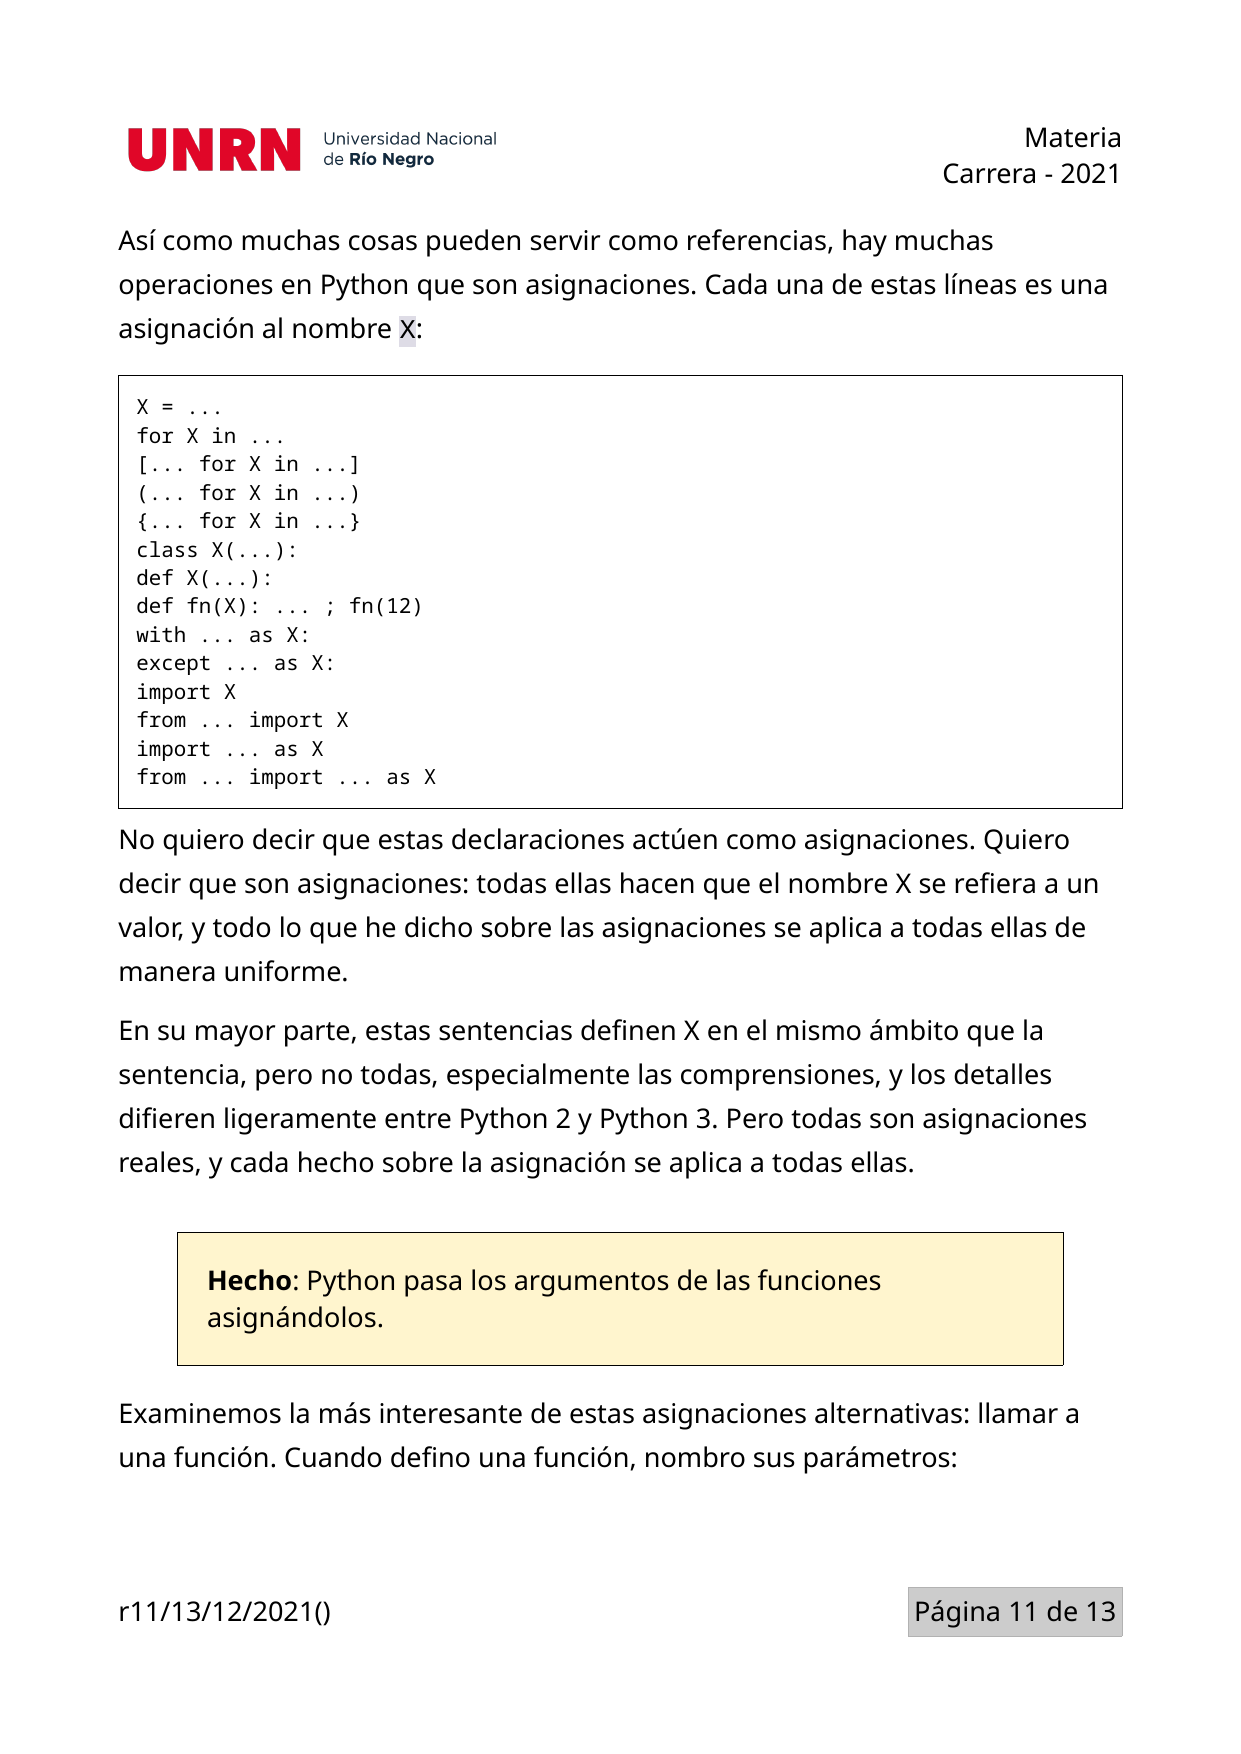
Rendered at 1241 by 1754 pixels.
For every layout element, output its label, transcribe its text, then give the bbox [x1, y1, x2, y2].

text def fn(X): ... ; fn(12) [119, 574, 1122, 602]
text En su mayor parte, estas sentencias definen X en el mismo ámbito que la sentencia, pero no todas, especialmente las comprensiones, y los detalles difieren ligeramente entre Python 2 y Python 3. Pero todas son asignaciones reales, y cada hecho sobre la asignación se aplica a todas ellas. [118, 1011, 1122, 1181]
text class X(...): [119, 517, 1122, 545]
picture [118, 118, 505, 180]
text (... for X in ...) [119, 460, 1122, 488]
text import X [119, 659, 1122, 687]
text Así como muchas cosas pueden servir como referencias, hay muchas operaciones en Python que son asignaciones. Cada una de estas líneas es una asignación al nombre X: [118, 221, 1122, 347]
text import ... as X [119, 716, 1122, 744]
text def X(...): [119, 545, 1122, 574]
text from ... import X [119, 687, 1122, 716]
text except ... as X: [119, 631, 1122, 659]
text X = ... [119, 376, 1122, 403]
text Hecho: Python pasa los argumentos de las funciones asignándolos. [178, 1233, 1063, 1365]
text [... for X in ...] [119, 432, 1122, 460]
text from ... import ... as X [119, 744, 1122, 808]
text with ... as X: [119, 602, 1122, 631]
text for X in ... [119, 403, 1122, 432]
text {... for X in ...} [119, 488, 1122, 517]
text Examinemos la más interesante de estas asignaciones alternativas: llamar a una función. Cuando defino una función, nombro sus parámetros: [118, 1394, 1122, 1476]
text No quiero decir que estas declaraciones actúen como asignaciones. Quiero decir que son asignaciones: todas ellas hacen que el nombre X se refiera a un valor, y todo lo que he dicho sobre las asignaciones se aplica a todas ellas de manera uniforme. [118, 820, 1122, 989]
